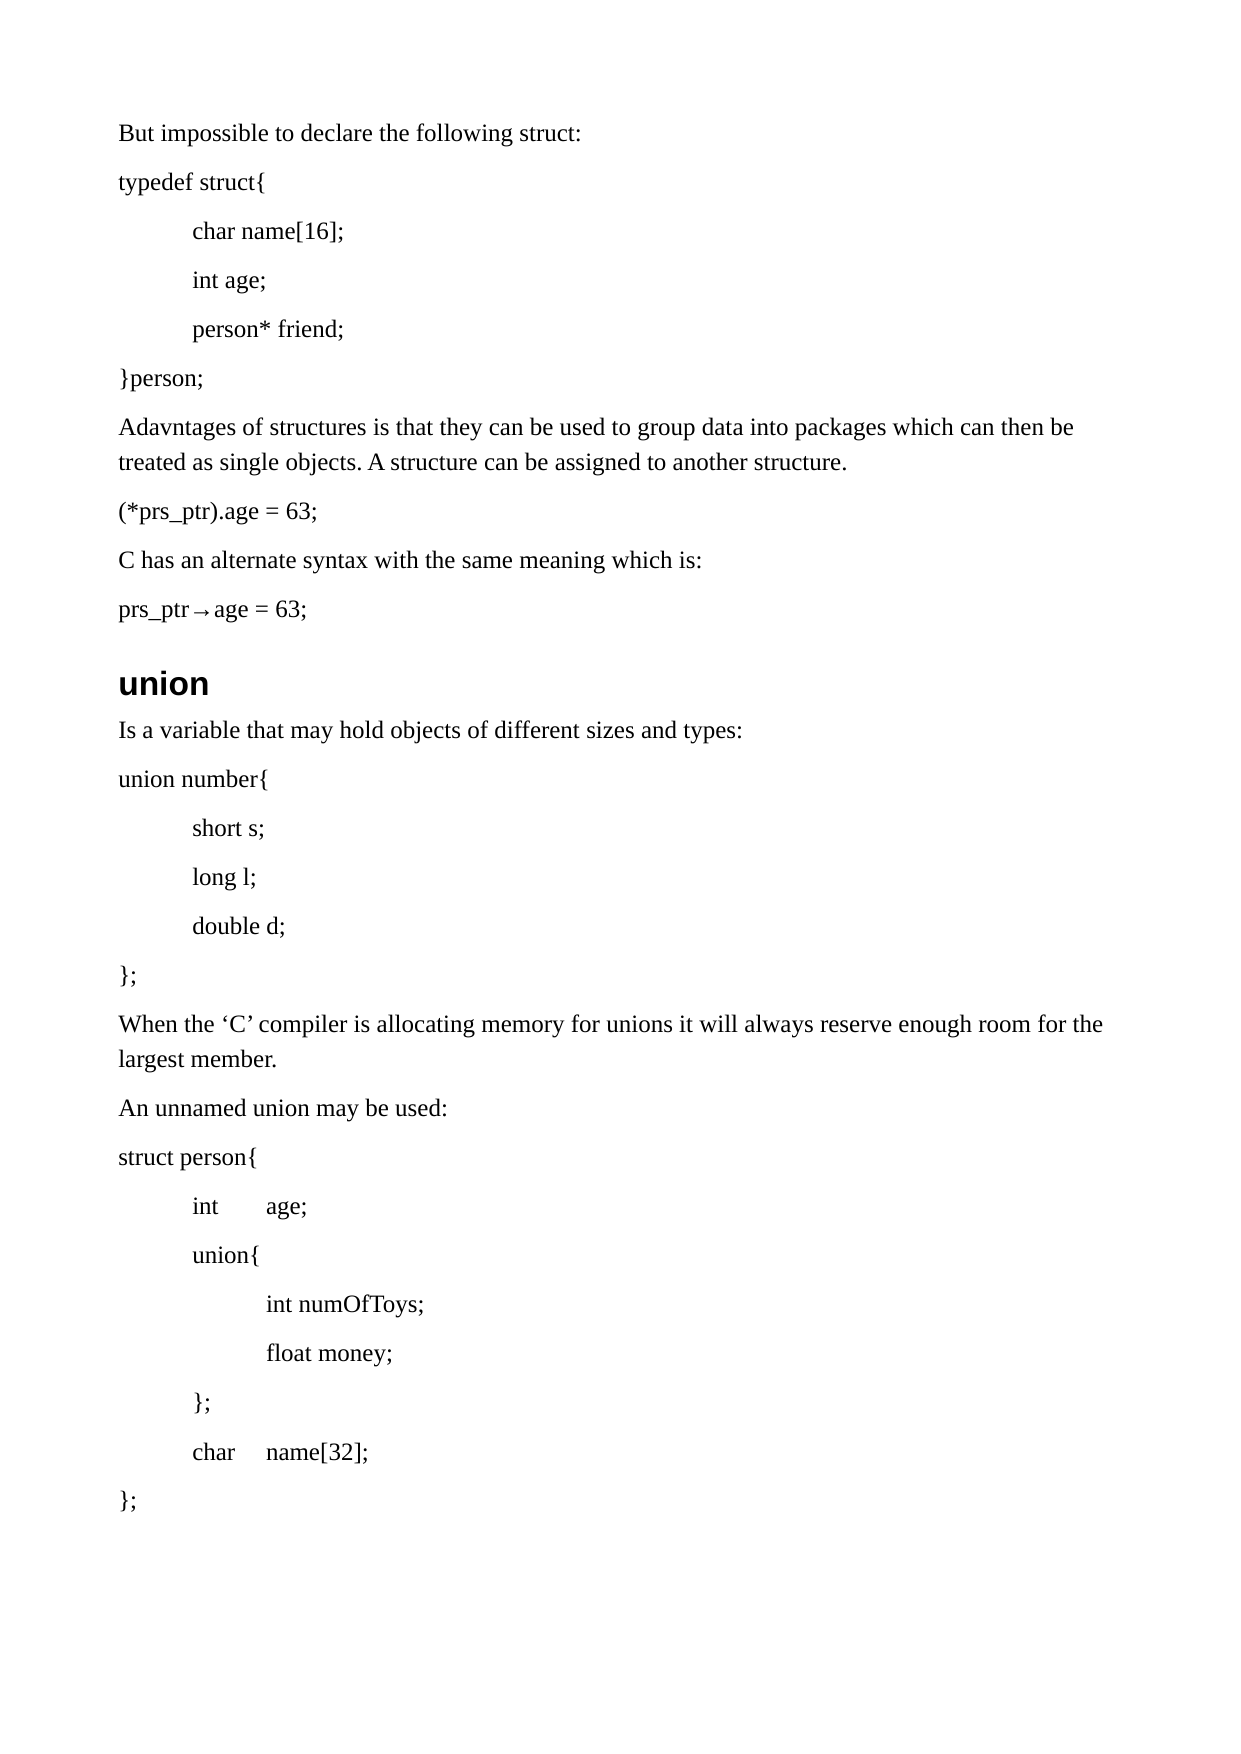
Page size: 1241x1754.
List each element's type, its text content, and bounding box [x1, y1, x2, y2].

text char name[32]; [118, 1437, 1122, 1465]
text }; [118, 961, 1122, 989]
text C has an alternate syntax with the same meaning which is: [118, 545, 1122, 574]
text typedef struct{ [118, 167, 1122, 196]
text (*prs_ptr).age = 63; [118, 496, 1122, 525]
text Adavntages of structures is that they can be used to group data into packages which can then be treated as single objects. A structure can be assigned to another structure. [118, 412, 1122, 476]
text person* friend; [118, 314, 1122, 343]
text But impossible to declare the following struct: [118, 118, 1122, 147]
text An unnamed union may be used: [118, 1093, 1122, 1122]
text int age; [118, 1191, 1122, 1220]
text }person; [118, 363, 1122, 392]
text union{ [118, 1240, 1122, 1269]
text int numOfToys; [118, 1289, 1122, 1318]
text char name[16]; [118, 216, 1122, 245]
text double d; [118, 911, 1122, 940]
text long l; [118, 862, 1122, 891]
text struct person{ [118, 1142, 1122, 1171]
text float money; [118, 1338, 1122, 1367]
text int age; [118, 265, 1122, 294]
text union number{ [118, 764, 1122, 793]
text prs_ptr→age = 63; [118, 594, 1122, 623]
text }; [118, 1486, 1122, 1514]
text Is a variable that may hold objects of different sizes and types: [118, 715, 1122, 744]
subtitle union [118, 664, 1122, 703]
text short s; [118, 813, 1122, 842]
text When the ‘C’ compiler is allocating memory for unions it will always reserve enough room for the largest member. [118, 1009, 1122, 1073]
text }; [118, 1387, 1122, 1416]
